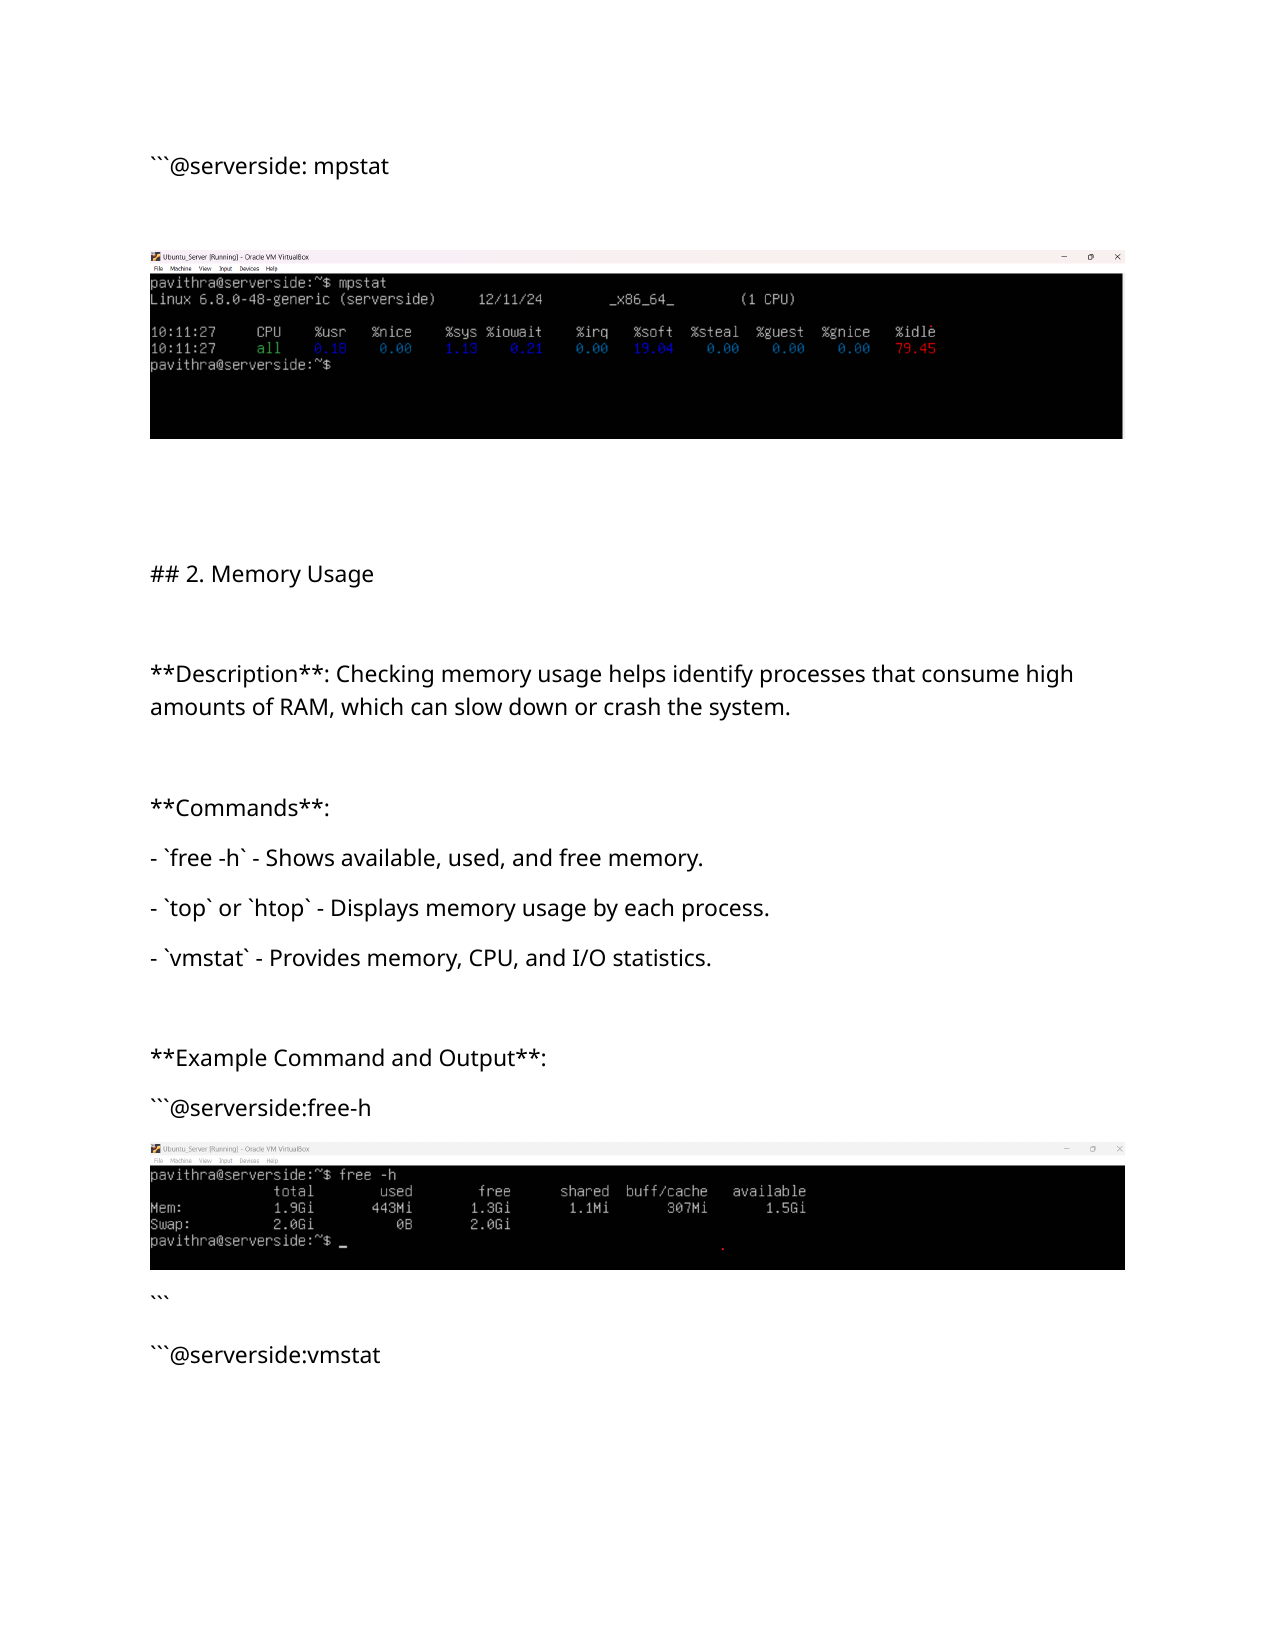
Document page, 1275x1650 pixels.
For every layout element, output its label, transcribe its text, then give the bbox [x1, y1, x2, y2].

text **Description**: Checking memory usage helps identify processes that consume high amounts of RAM, which can slow down or crash the system. [150, 658, 1125, 723]
text - `free -h` - Shows available, used, and free memory. [150, 842, 1125, 873]
text ```@serverside:vmstat [150, 1339, 1125, 1370]
text ``` [150, 1288, 1125, 1320]
text **Example Command and Output**: [150, 1042, 1125, 1073]
text ```@serverside: mpstat [150, 150, 1125, 181]
text ## 2. Memory Usage [150, 558, 1125, 589]
text - `vmstat` - Provides memory, CPU, and I/O statistics. [150, 942, 1125, 973]
text - `top` or `htop` - Displays memory usage by each process. [150, 892, 1125, 923]
text ```@serverside:free-h [150, 1092, 1125, 1123]
text **Commands**: [150, 792, 1125, 823]
